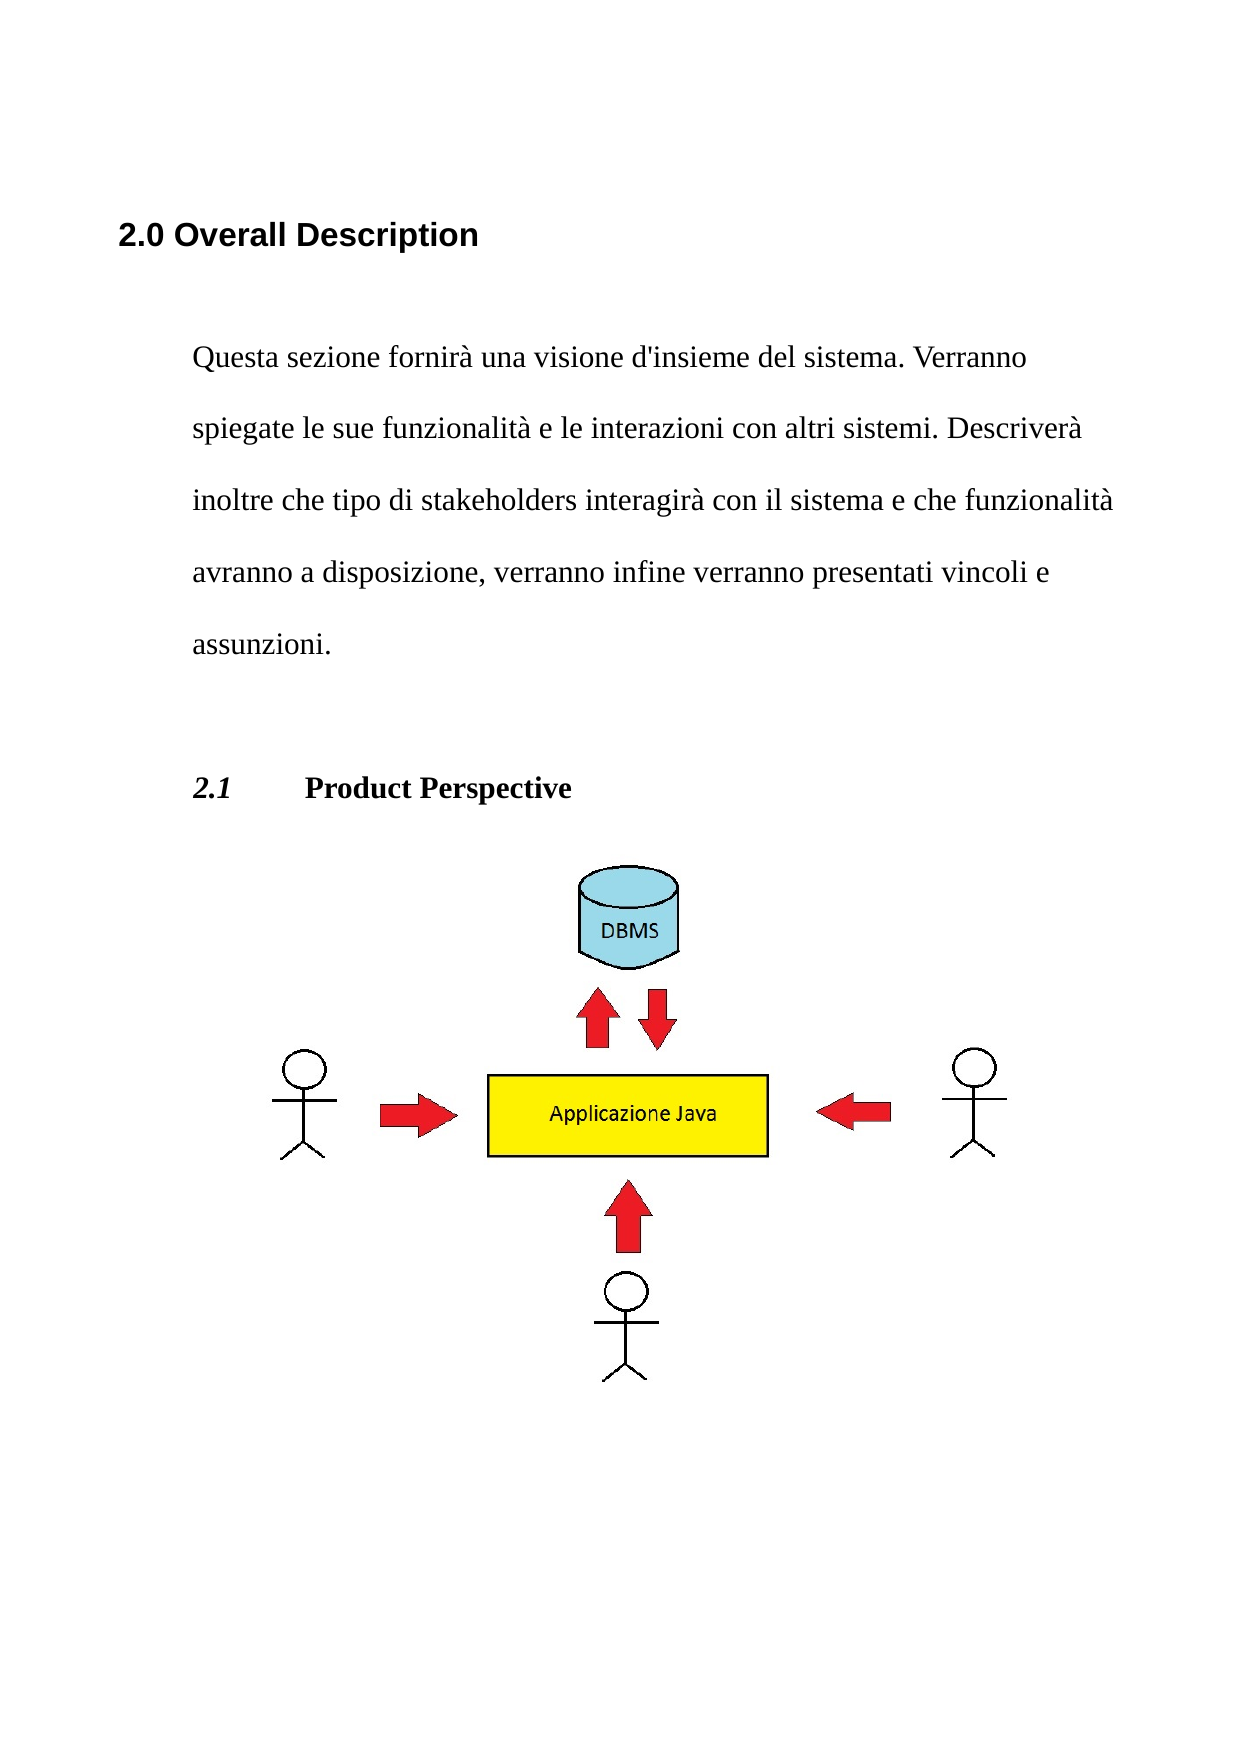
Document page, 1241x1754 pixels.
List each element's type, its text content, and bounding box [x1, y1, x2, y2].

text Questa sezione fornirà una visione d'insieme del sistema. Verranno spiegate le sue funzionalità e le interazioni con altri sistemi. Descriverà inoltre che tipo di stakeholders interagirà con il sistema e che funzionalità avranno a disposizione, verranno infine verranno presentati vincoli e assunzioni. [118, 338, 1122, 661]
list Product Perspective [193, 769, 1122, 805]
subtitle 2.0 Overall Description [118, 215, 1122, 253]
picture [118, 841, 1123, 1439]
